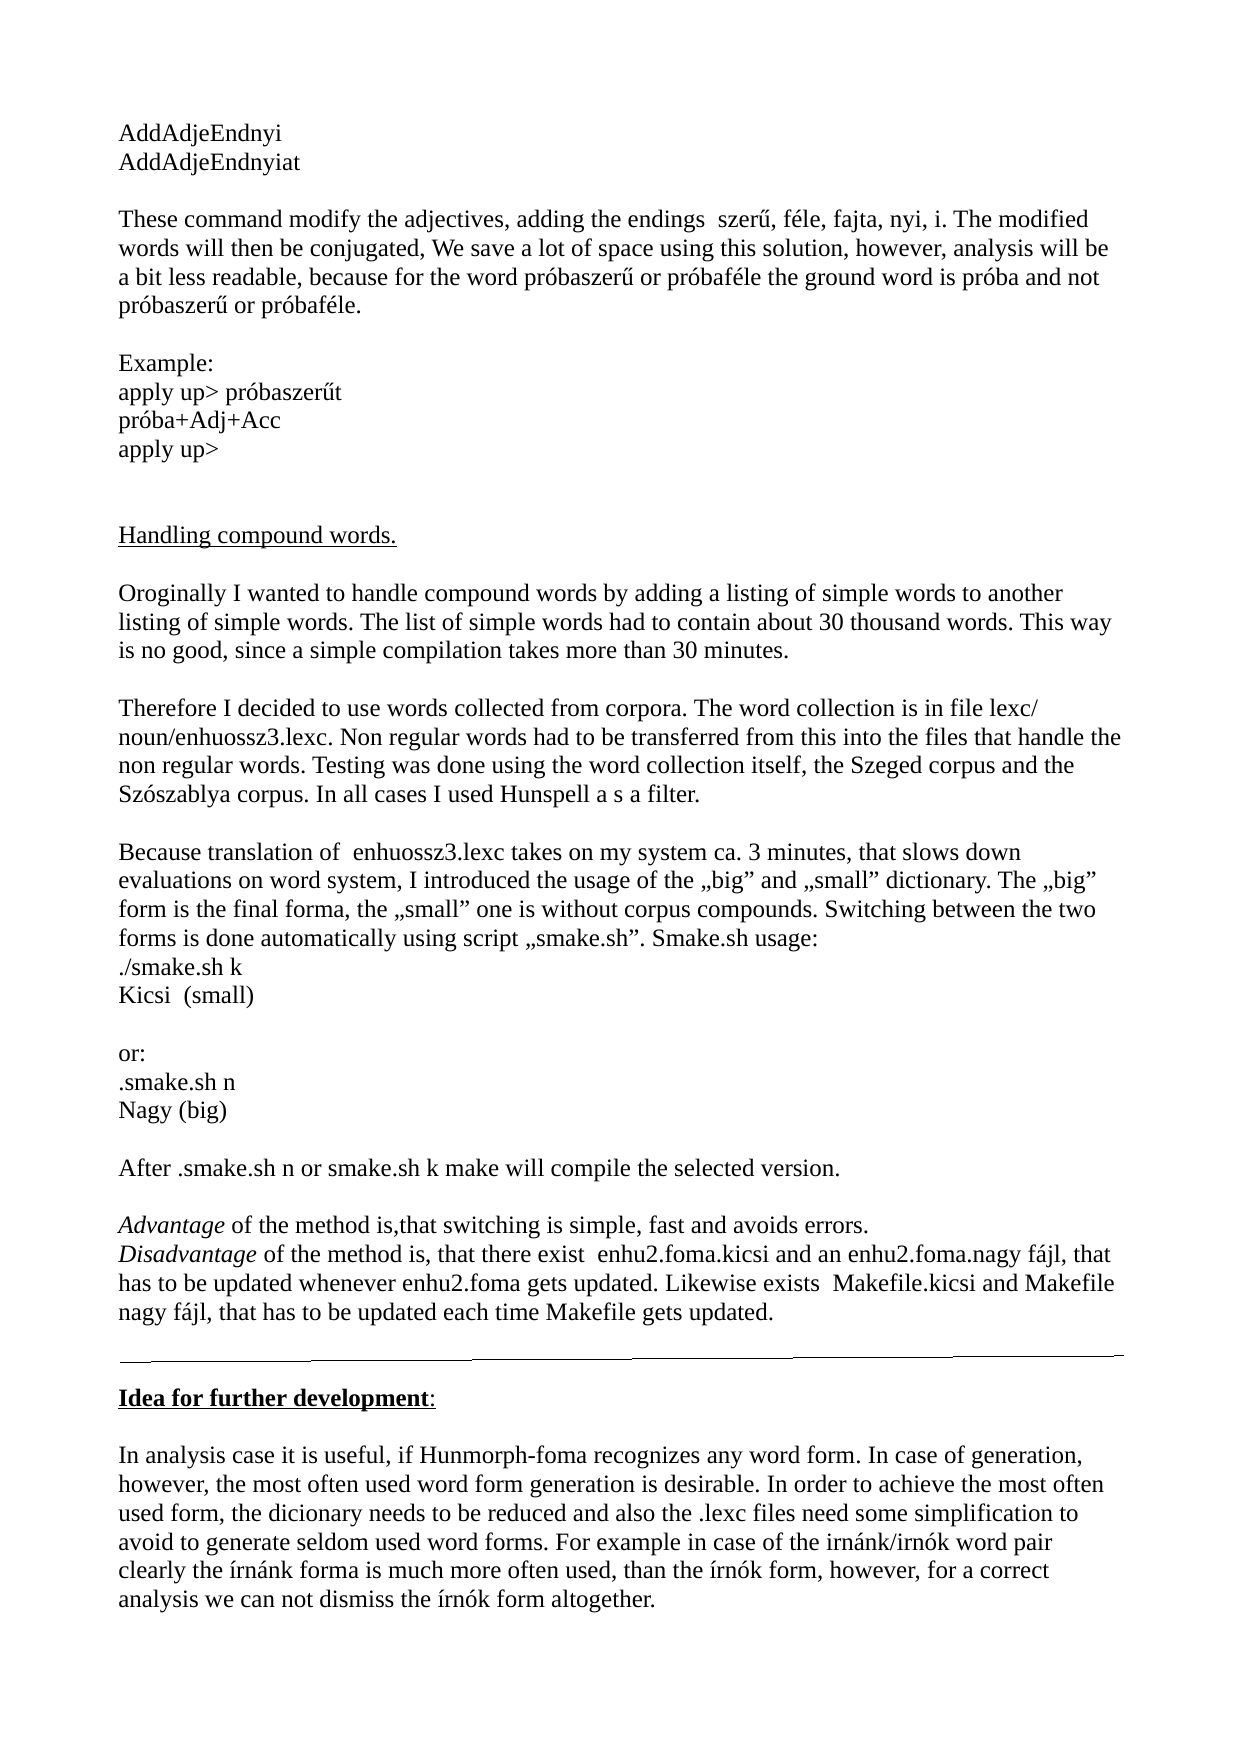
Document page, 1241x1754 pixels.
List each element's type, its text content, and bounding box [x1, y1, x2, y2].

subtitle .smake.sh n [118, 1067, 1122, 1096]
subtitle apply up> próbaszerűt [118, 377, 1122, 406]
subtitle Therefore I decided to use words collected from corpora. The word collection is in file lexc/ noun/enhuossz3.lexc. Non regular words had to be transferred from this into the files that handle the non regular words. Testing was done using the word collection itself, the Szeged corpus and the Szószablya corpus. In all cases I used Hunspell a s a filter. [118, 693, 1122, 808]
subtitle Disadvantage of the method is, that there exist enhu2.foma.kicsi and an enhu2.foma.nagy fájl, that has to be updated whenever enhu2.foma gets updated. Likewise exists Makefile.kicsi and Makefile nagy fájl, that has to be updated each time Makefile gets updated. [118, 1239, 1122, 1326]
subtitle Example: [118, 348, 1122, 377]
subtitle or: [118, 1038, 1122, 1067]
subtitle In analysis case it is useful, if Hunmorph-foma recognizes any word form. In case of generation, however, the most often used word form generation is desirable. In order to achieve the most often used form, the dicionary needs to be reduced and also the .lexc files need some simplification to avoid to generate seldom used word forms. For example in case of the irnánk/irnók word pair clearly the írnánk forma is much more often used, than the írnók form, however, for a correct analysis we can not dismiss the írnók form altogether. [118, 1441, 1122, 1613]
subtitle Advantage of the method is,that switching is simple, fast and avoids errors. [118, 1211, 1122, 1239]
subtitle After .smake.sh n or smake.sh k make will compile the selected version. [118, 1153, 1122, 1182]
subtitle Because translation of enhuossz3.lexc takes on my system ca. 3 minutes, that slows down evaluations on word system, I introduced the usage of the „big” and „small” dictionary. The „big” form is the final forma, the „small” one is without corpus compounds. Switching between the two forms is done automatically using script „smake.sh”. Smake.sh usage: [118, 837, 1122, 952]
subtitle Idea for further development: [118, 1383, 1122, 1412]
subtitle próba+Adj+Acc [118, 406, 1122, 434]
subtitle AddAdjeEndnyiat [118, 147, 1122, 176]
subtitle apply up> [118, 434, 1122, 463]
subtitle Nagy (big) [118, 1096, 1122, 1124]
subtitle AddAdjeEndnyi [118, 118, 1122, 147]
subtitle ./smake.sh k [118, 952, 1122, 981]
subtitle These command modify the adjectives, adding the endings szerű, féle, fajta, nyi, i. The modified words will then be conjugated, We save a lot of space using this solution, however, analysis will be a bit less readable, because for the word próbaszerű or próbaféle the ground word is próba and not próbaszerű or próbaféle. [118, 204, 1122, 319]
subtitle Kicsi (small) [118, 981, 1122, 1009]
subtitle Oroginally I wanted to handle compound words by adding a listing of simple words to another listing of simple words. The list of simple words had to contain about 30 thousand words. This way is no good, since a simple compilation takes more than 30 minutes. [118, 578, 1122, 664]
subtitle Handling compound words. [118, 521, 1122, 549]
